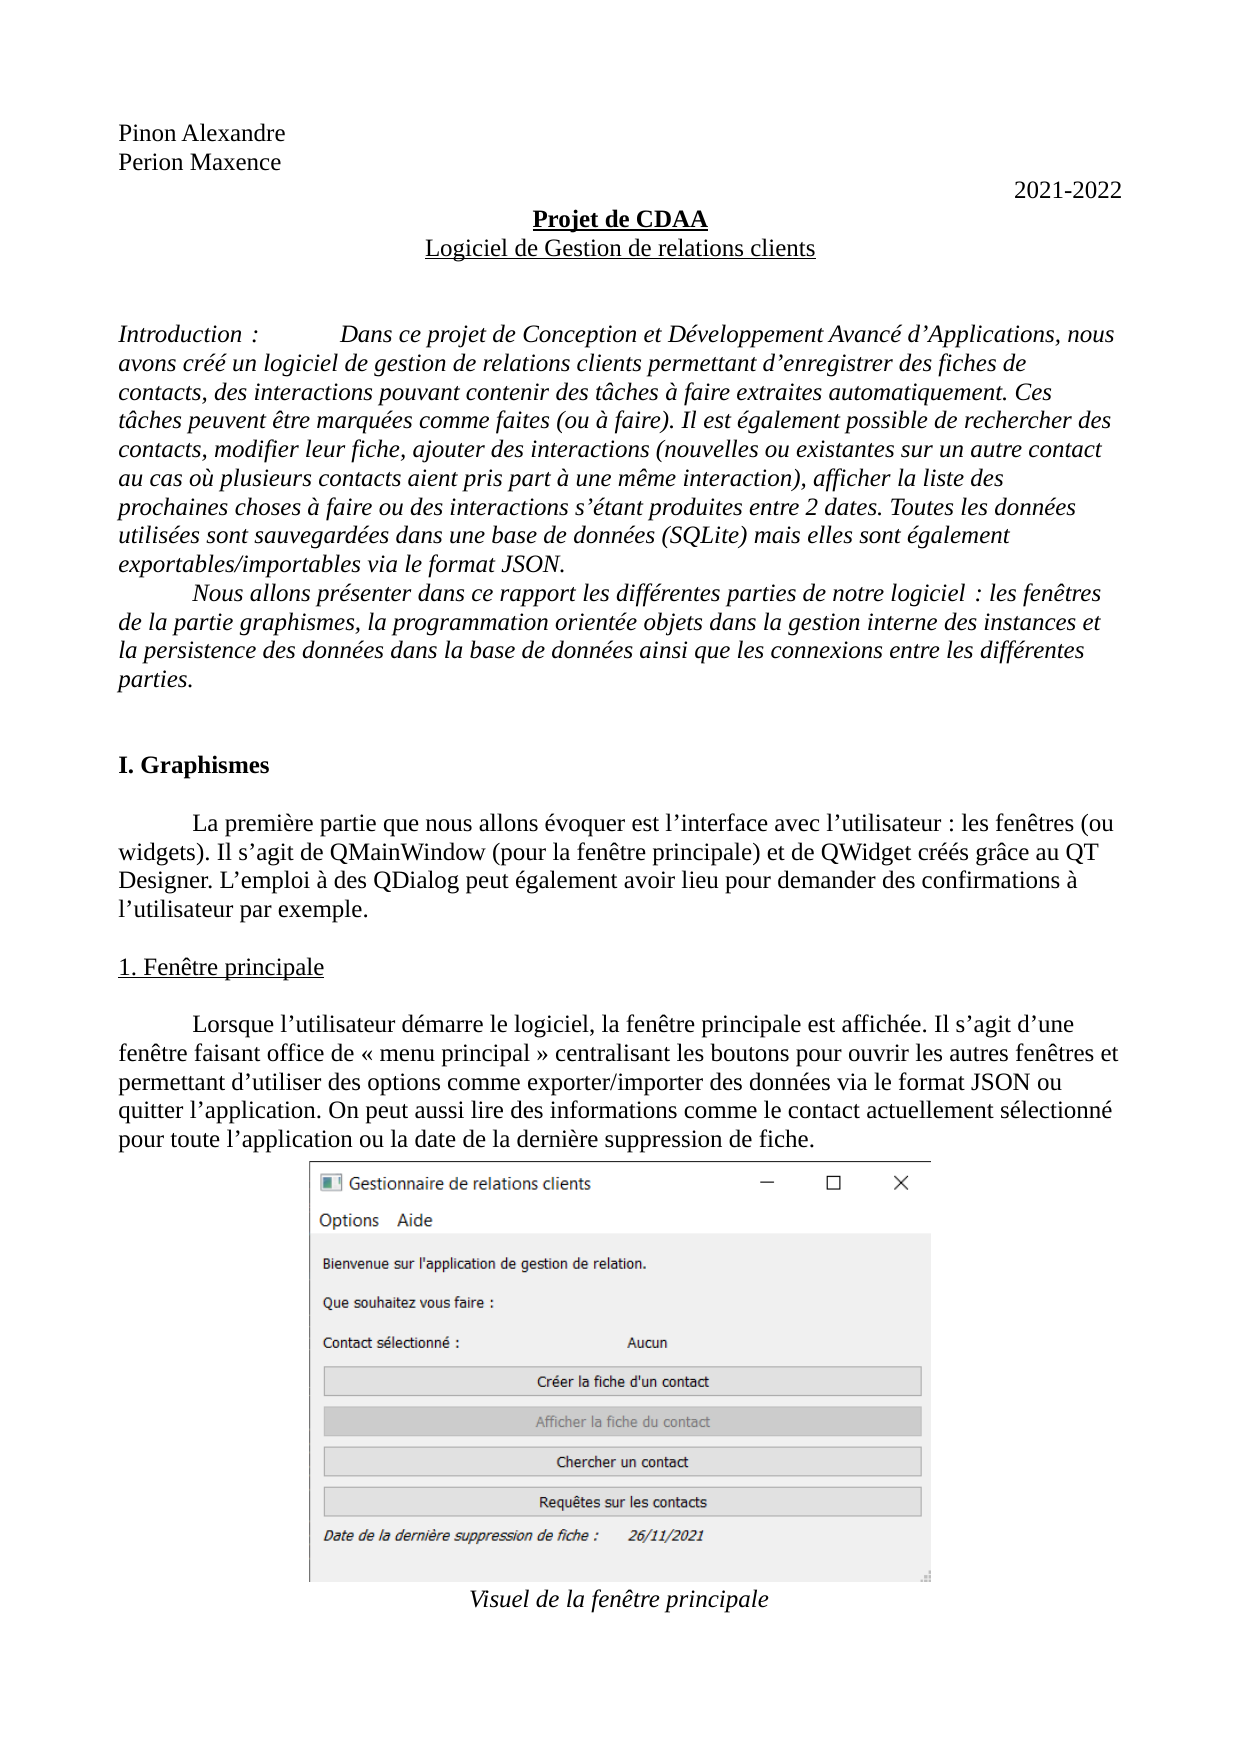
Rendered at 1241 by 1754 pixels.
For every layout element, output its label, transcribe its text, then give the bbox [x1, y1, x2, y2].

picture [309, 1161, 931, 1582]
text 2021-2022 [118, 176, 1122, 204]
text I. Graphismes [118, 751, 1122, 779]
text Perion Maxence [118, 147, 1122, 176]
text Logiciel de Gestion de relations clients [118, 233, 1122, 262]
text Projet de CDAA [118, 204, 1122, 233]
text 1. Fenêtre principale [118, 952, 1122, 981]
text Lorsque l’utilisateur démarre le logiciel, la fenêtre principale est affichée. Il s’agit d’une fenêtre faisant office de « menu principal » centralisant les boutons pour ouvrir les autres fenêtres et permettant d’utiliser des options comme exporter/importer des données via le format JSON ou quitter l’application. On peut aussi lire des informations comme le contact actuellement sélectionné pour toute l’application ou la date de la dernière suppression de fiche. [118, 1009, 1122, 1153]
text Introduction : Dans ce projet de Conception et Développement Avancé d’Applications, nous avons créé un logiciel de gestion de relations clients permettant d’enregistrer des fiches de contacts, des interactions pouvant contenir des tâches à faire extraites automatiquement. Ces tâches peuvent être marquées comme faites (ou à faire). Il est également possible de rechercher des contacts, modifier leur fiche, ajouter des interactions (nouvelles ou existantes sur un autre contact au cas où plusieurs contacts aient pris part à une même interaction), afficher la liste des prochaines choses à faire ou des interactions s’étant produites entre 2 dates. Toutes les données utilisées sont sauvegardées dans une base de données (SQLite) mais elles sont également exportables/importables via le format JSON. [118, 319, 1122, 578]
text Nous allons présenter dans ce rapport les différentes parties de notre logiciel : les fenêtres de la partie graphismes, la programmation orientée objets dans la gestion interne des instances et la persistence des données dans la base de données ainsi que les connexions entre les différentes parties. [118, 578, 1122, 693]
text La première partie que nous allons évoquer est l’interface avec l’utilisateur : les fenêtres (ou widgets). Il s’agit de QMainWindow (pour la fenêtre principale) et de QWidget créés grâce au QT Designer. L’emploi à des QDialog peut également avoir lieu pour demander des confirmations à l’utilisateur par exemple. [118, 808, 1122, 923]
text Pinon Alexandre [118, 118, 1122, 147]
text Visuel de la fenêtre principale [118, 1584, 1122, 1613]
